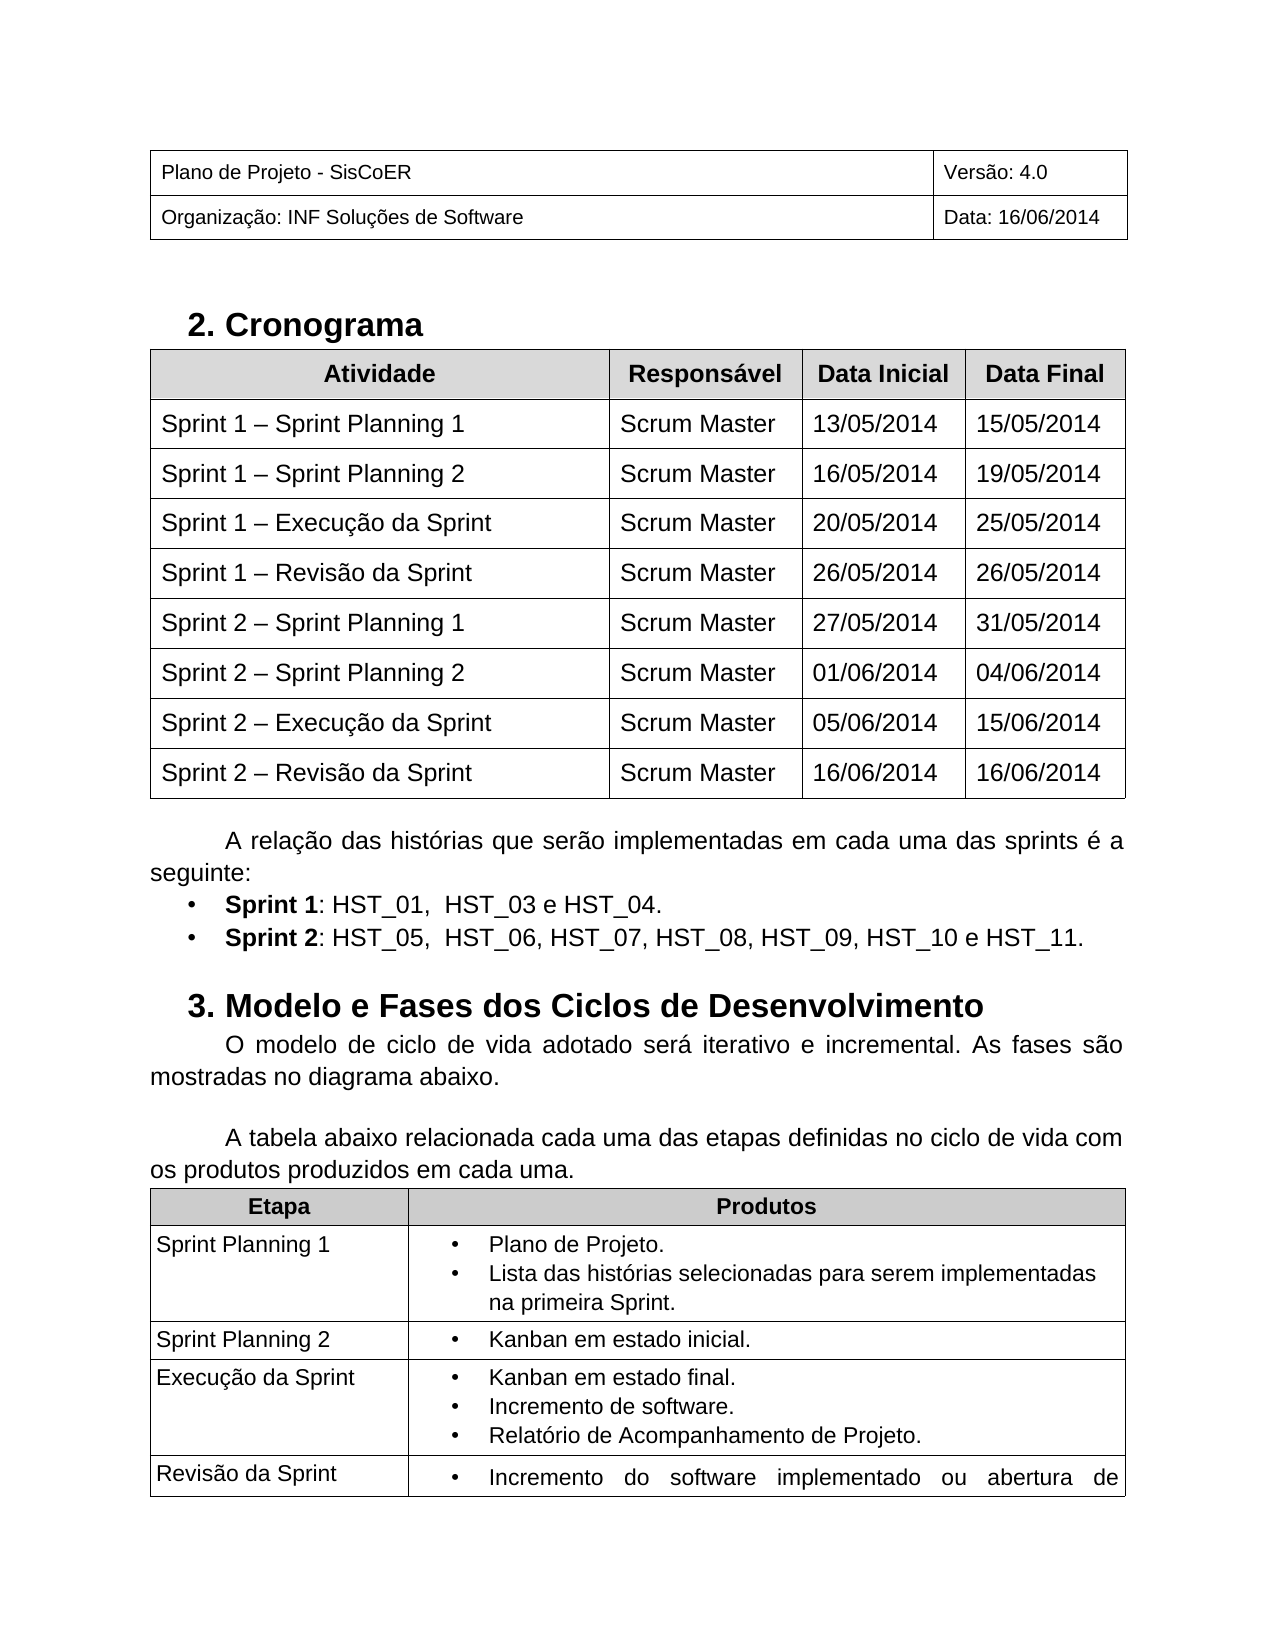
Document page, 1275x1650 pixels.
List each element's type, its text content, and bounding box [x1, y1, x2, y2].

table_cell Scrum Master [610, 549, 802, 598]
table_cell Sprint 1 – Execução da Sprint [151, 499, 609, 548]
table_cell 31/05/2014 [966, 599, 1125, 648]
table_cell Sprint 2 – Sprint Planning 2 [151, 649, 609, 698]
table_cell Scrum Master [610, 749, 802, 798]
table_cell 16/05/2014 [803, 449, 965, 498]
table_cell 15/06/2014 [966, 699, 1125, 748]
table_cell Sprint 2 – Execução da Sprint [151, 699, 609, 748]
table_cell 26/05/2014 [966, 549, 1125, 598]
table_cell 01/06/2014 [803, 649, 965, 698]
table_cell 26/05/2014 [803, 549, 965, 598]
table_header Data Final [966, 350, 1125, 398]
table_cell Sprint 1 – Sprint Planning 2 [151, 449, 609, 498]
table_cell 13/05/2014 [803, 400, 965, 448]
table_cell Scrum Master [610, 699, 802, 748]
table_cell Scrum Master [610, 599, 802, 648]
table_header Produtos [409, 1189, 1125, 1225]
table_cell Scrum Master [610, 649, 802, 698]
table_header Etapa [151, 1189, 408, 1225]
table_cell Sprint 1 – Sprint Planning 1 [151, 400, 609, 448]
table_cell Revisão da Sprint [151, 1456, 408, 1496]
table_cell Execução da Sprint [151, 1360, 408, 1454]
table_cell Kanban em estado final. Incremento de software. Relatório de Acompanhamento de Projeto. [409, 1360, 1125, 1454]
table_header Data Inicial [803, 350, 965, 398]
table_header Responsável [610, 350, 802, 398]
table_cell Sprint Planning 1 [151, 1226, 408, 1321]
table_cell 15/05/2014 [966, 400, 1125, 448]
list Sprint 1: HST_01, HST_03 e HST_04. [187, 891, 1125, 919]
table_cell Scrum Master [610, 499, 802, 548]
table_cell Sprint 2 – Sprint Planning 1 [151, 599, 609, 648]
table_cell Incremento do software implementado ou abertura de solicitação de mudança. [409, 1456, 1125, 1496]
text O modelo de ciclo de vida adotado será iterativo e incremental. As fases são mostradas no diagrama abaixo. [150, 1031, 1125, 1091]
table_cell Sprint 2 – Revisão da Sprint [151, 749, 609, 798]
list Cronograma [187, 306, 1125, 343]
table_header Atividade [151, 350, 609, 398]
text A relação das histórias que serão implementadas em cada uma das sprints é a seguinte: [150, 827, 1125, 887]
table_cell 04/06/2014 [966, 649, 1125, 698]
table_cell 16/06/2014 [966, 749, 1125, 798]
text A tabela abaixo relacionada cada uma das etapas definidas no ciclo de vida com os produtos produzidos em cada uma. [150, 1124, 1125, 1184]
table_cell 27/05/2014 [803, 599, 965, 648]
table_cell 19/05/2014 [966, 449, 1125, 498]
list Sprint 2: HST_05, HST_06, HST_07, HST_08, HST_09, HST_10 e HST_11. [187, 923, 1125, 951]
table_cell 25/05/2014 [966, 499, 1125, 548]
table_cell Kanban em estado inicial. [409, 1322, 1125, 1358]
table_cell Sprint Planning 2 [151, 1322, 408, 1358]
table_cell Scrum Master [610, 400, 802, 448]
table_cell Scrum Master [610, 449, 802, 498]
table_cell 16/06/2014 [803, 749, 965, 798]
table_cell Plano de Projeto. Lista das histórias selecionadas para serem implementadas na primeira Sprint. [409, 1226, 1125, 1321]
table_cell Sprint 1 – Revisão da Sprint [151, 549, 609, 598]
table_cell 20/05/2014 [803, 499, 965, 548]
list Modelo e Fases dos Ciclos de Desenvolvimento [187, 988, 1125, 1025]
table_cell 05/06/2014 [803, 699, 965, 748]
